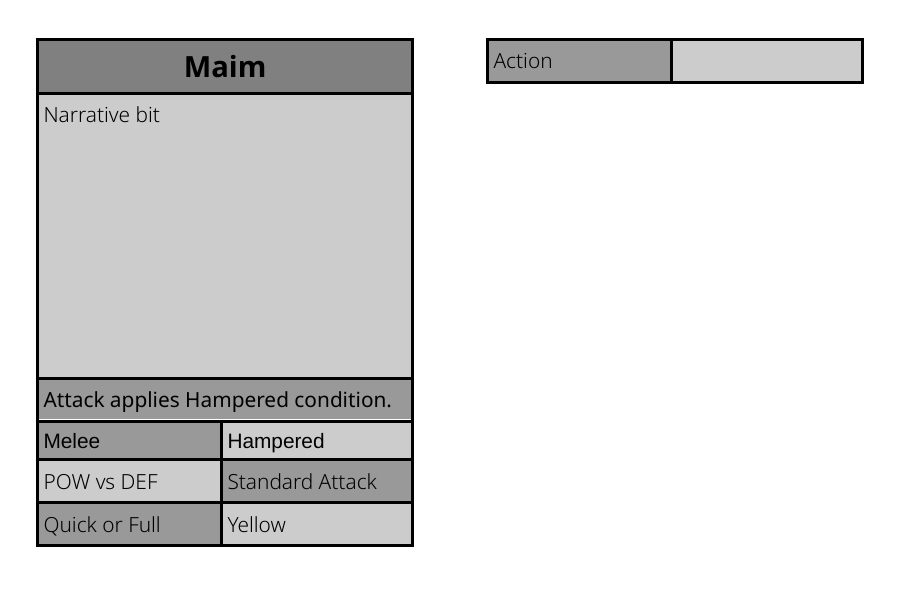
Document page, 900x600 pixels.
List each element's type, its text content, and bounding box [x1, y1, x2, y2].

table_cell Quick or Full [39, 504, 220, 544]
table_cell [673, 41, 861, 81]
table_cell Attack applies Hampered condition. [39, 380, 411, 419]
table_cell Hampered [223, 423, 411, 458]
table_cell Standard Attack [223, 461, 411, 501]
table_cell Narrative bit [39, 95, 411, 377]
table_cell Action [489, 41, 670, 81]
table_cell Yellow [223, 504, 411, 544]
table_cell Melee [39, 423, 220, 458]
table_header Maim [39, 41, 411, 92]
table_cell POW vs DEF [39, 461, 220, 501]
